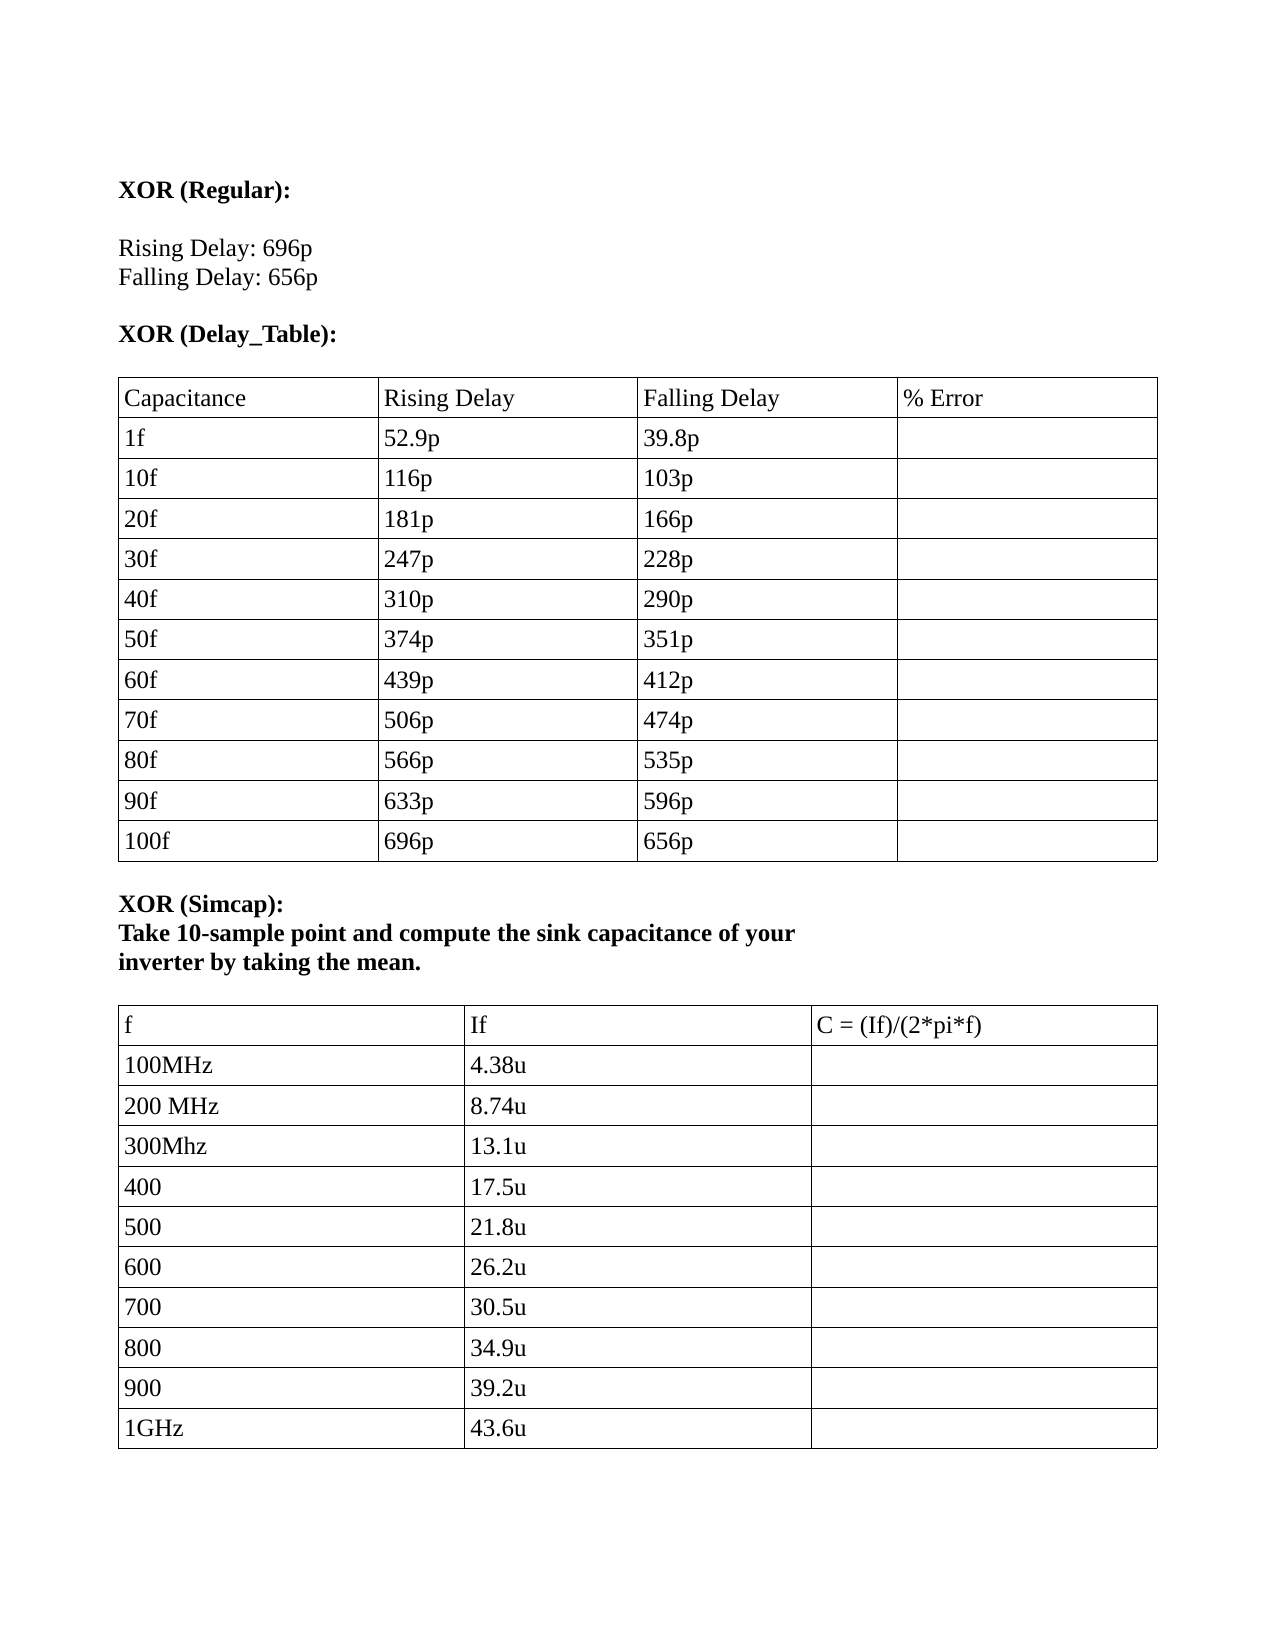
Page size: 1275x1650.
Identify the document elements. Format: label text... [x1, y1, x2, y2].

table_header Rising Delay [379, 378, 637, 417]
table_cell 696p [379, 821, 637, 861]
table_cell [898, 700, 1157, 740]
table_cell [898, 580, 1157, 619]
table_cell 13.1u [465, 1126, 811, 1166]
table_cell [812, 1126, 1157, 1166]
table_cell 166p [638, 499, 897, 538]
table_cell [898, 418, 1157, 457]
table_cell 633p [379, 781, 637, 820]
table_cell 50f [119, 620, 378, 659]
table_cell 4.38u [465, 1046, 811, 1085]
table_cell 500 [119, 1207, 464, 1246]
text Take 10-sample point and compute the sink capacitance of your [118, 918, 1157, 947]
table_cell [812, 1207, 1157, 1246]
table_cell 900 [119, 1368, 464, 1408]
table_header Capacitance [119, 378, 378, 417]
table_cell [898, 459, 1157, 498]
table_header If [465, 1006, 811, 1045]
table_cell 40f [119, 580, 378, 619]
table_cell [812, 1328, 1157, 1367]
table_cell 566p [379, 741, 637, 780]
text Rising Delay: 696p [118, 233, 1157, 262]
table_cell 290p [638, 580, 897, 619]
table_cell [898, 741, 1157, 780]
table_cell 17.5u [465, 1167, 811, 1206]
table_cell 1GHz [119, 1409, 464, 1448]
table_cell [812, 1167, 1157, 1206]
table_cell 228p [638, 539, 897, 578]
table_cell 400 [119, 1167, 464, 1206]
table_cell 351p [638, 620, 897, 659]
table_cell [898, 620, 1157, 659]
text XOR (Delay_Table): [118, 319, 1157, 348]
table_cell 43.6u [465, 1409, 811, 1448]
table_header % Error [898, 378, 1157, 417]
table_cell 596p [638, 781, 897, 820]
table_cell 70f [119, 700, 378, 740]
table_cell [812, 1288, 1157, 1327]
table_cell 10f [119, 459, 378, 498]
text XOR (Simcap): [118, 889, 1157, 918]
table_cell 30f [119, 539, 378, 578]
table_cell 21.8u [465, 1207, 811, 1246]
table_cell 26.2u [465, 1247, 811, 1287]
text Falling Delay: 656p [118, 262, 1157, 291]
table_cell [812, 1046, 1157, 1085]
table_cell 656p [638, 821, 897, 861]
text XOR (Regular): [118, 176, 1157, 204]
table_cell 1f [119, 418, 378, 457]
table_cell [898, 539, 1157, 578]
table_cell [898, 660, 1157, 699]
table_cell 310p [379, 580, 637, 619]
table_header Falling Delay [638, 378, 897, 417]
table_cell 34.9u [465, 1328, 811, 1367]
table_cell [898, 499, 1157, 538]
table_cell 90f [119, 781, 378, 820]
table_header C = (If)/(2*pi*f) [812, 1006, 1157, 1045]
table_cell 506p [379, 700, 637, 740]
table_cell 374p [379, 620, 637, 659]
table_cell 116p [379, 459, 637, 498]
table_cell 52.9p [379, 418, 637, 457]
table_cell 8.74u [465, 1086, 811, 1125]
table_cell 100f [119, 821, 378, 861]
table_cell [812, 1368, 1157, 1408]
table_cell 412p [638, 660, 897, 699]
text inverter by taking the mean. [118, 947, 1157, 976]
table_cell 600 [119, 1247, 464, 1287]
table_cell [812, 1409, 1157, 1448]
table_cell [812, 1086, 1157, 1125]
table_cell 30.5u [465, 1288, 811, 1327]
table_cell 247p [379, 539, 637, 578]
table_cell [898, 821, 1157, 861]
table_cell 800 [119, 1328, 464, 1367]
table_cell 20f [119, 499, 378, 538]
table_cell 300Mhz [119, 1126, 464, 1166]
table_cell 439p [379, 660, 637, 699]
table_cell 200 MHz [119, 1086, 464, 1125]
table_cell 474p [638, 700, 897, 740]
table_cell 700 [119, 1288, 464, 1327]
table_cell 103p [638, 459, 897, 498]
table_cell 39.8p [638, 418, 897, 457]
table_cell 60f [119, 660, 378, 699]
table_cell 535p [638, 741, 897, 780]
table_cell [898, 781, 1157, 820]
table_cell [812, 1247, 1157, 1287]
table_cell 100MHz [119, 1046, 464, 1085]
table_cell 39.2u [465, 1368, 811, 1408]
table_header f [119, 1006, 464, 1045]
table_cell 181p [379, 499, 637, 538]
table_cell 80f [119, 741, 378, 780]
